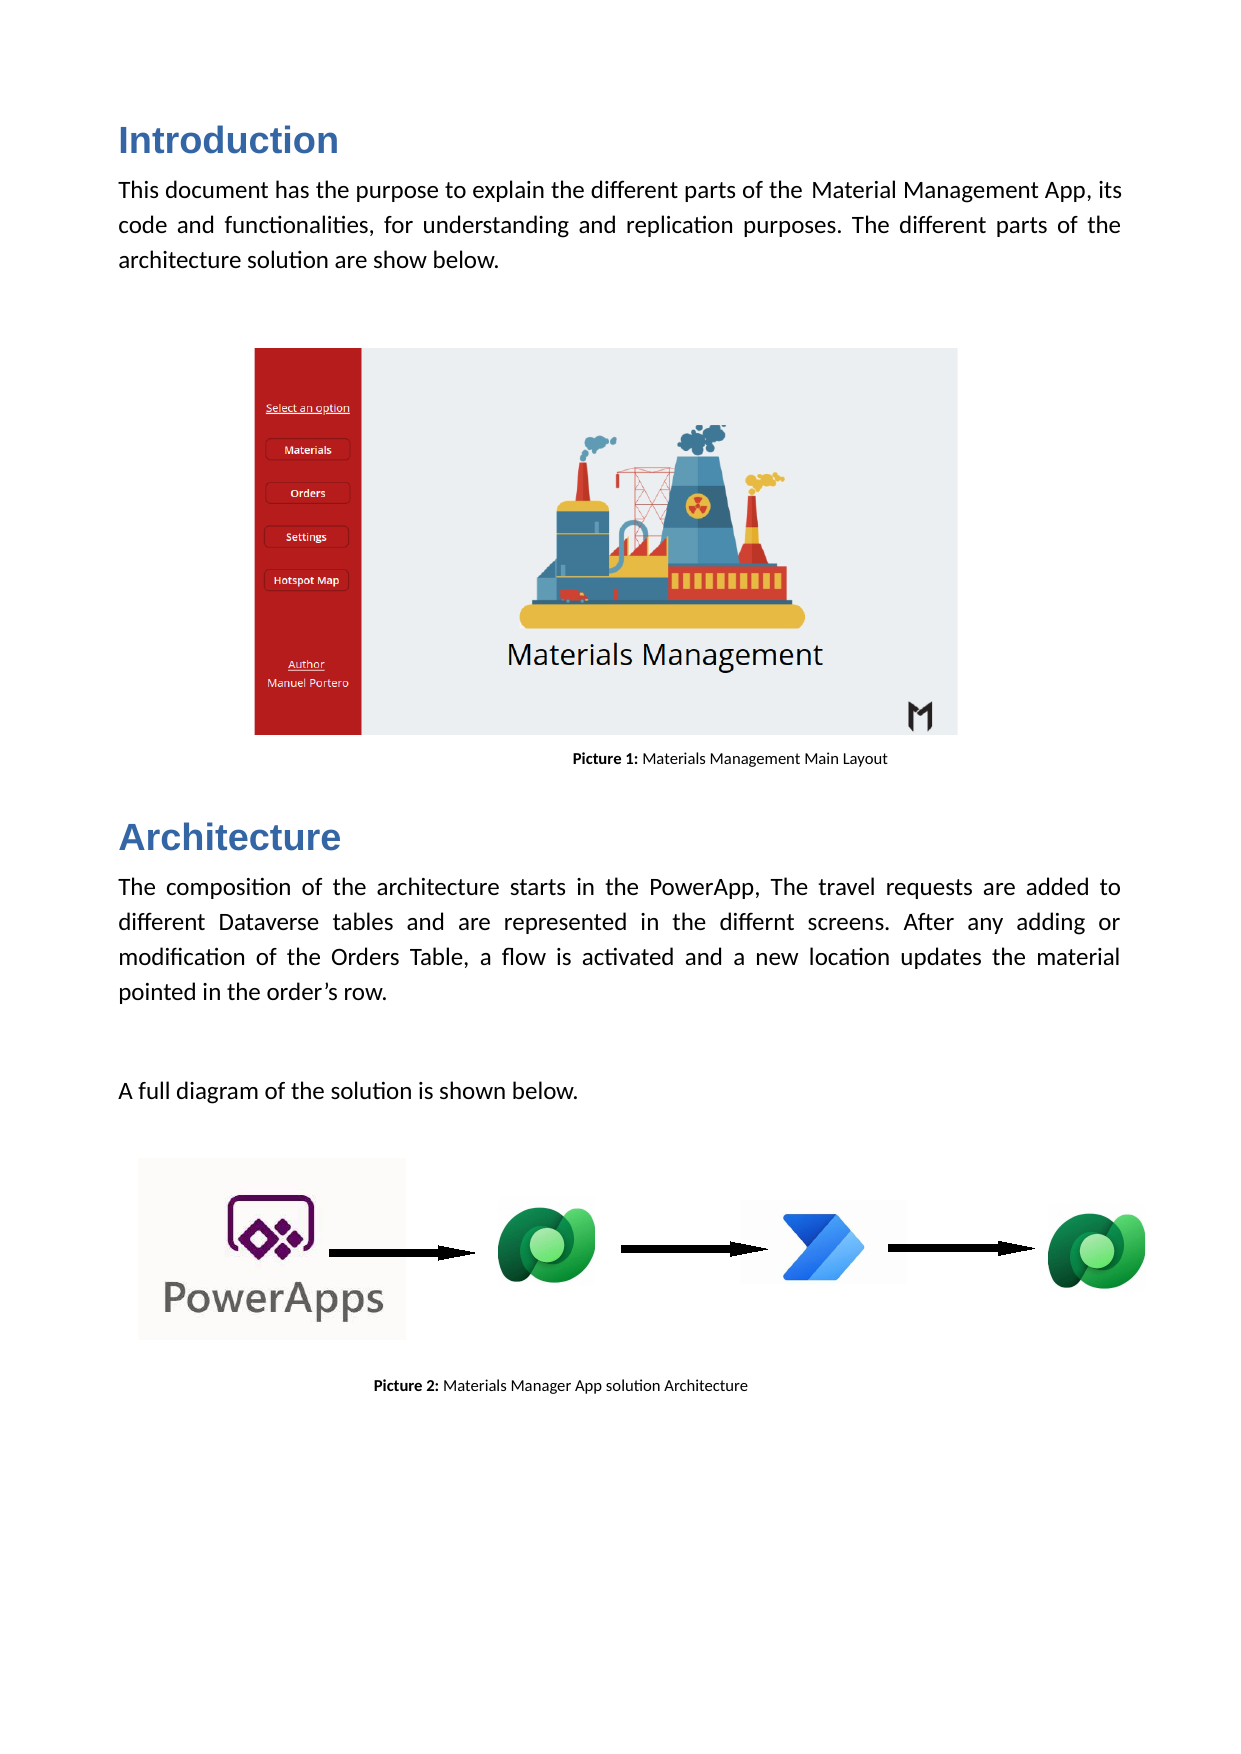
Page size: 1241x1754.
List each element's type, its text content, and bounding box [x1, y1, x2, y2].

text Picture 1: Materials Management Main Layout [118, 740, 1122, 771]
picture [1048, 1203, 1146, 1292]
text The composition of the architecture starts in the PowerApp, The travel requests are added to different Dataverse tables and are represented in the differnt screens. After any adding or modification of the Orders Table, a flow is activated and a new location updates the material pointed in the order’s row. [118, 871, 1122, 1006]
picture [254, 348, 958, 735]
subtitle Introduction [118, 118, 1122, 162]
text Picture 2: Materials Manager App solution Architecture [118, 1375, 1122, 1396]
subtitle Architecture [118, 815, 1122, 858]
picture [498, 1196, 595, 1286]
picture [138, 1158, 407, 1340]
text A full diagram of the solution is shown below. [118, 1075, 1122, 1106]
text This document has the purpose to explain the different parts of the Material Management App, its code and functionalities, for understanding and replication purposes. The different parts of the architecture solution are show below. [118, 174, 1122, 275]
picture [740, 1200, 907, 1284]
